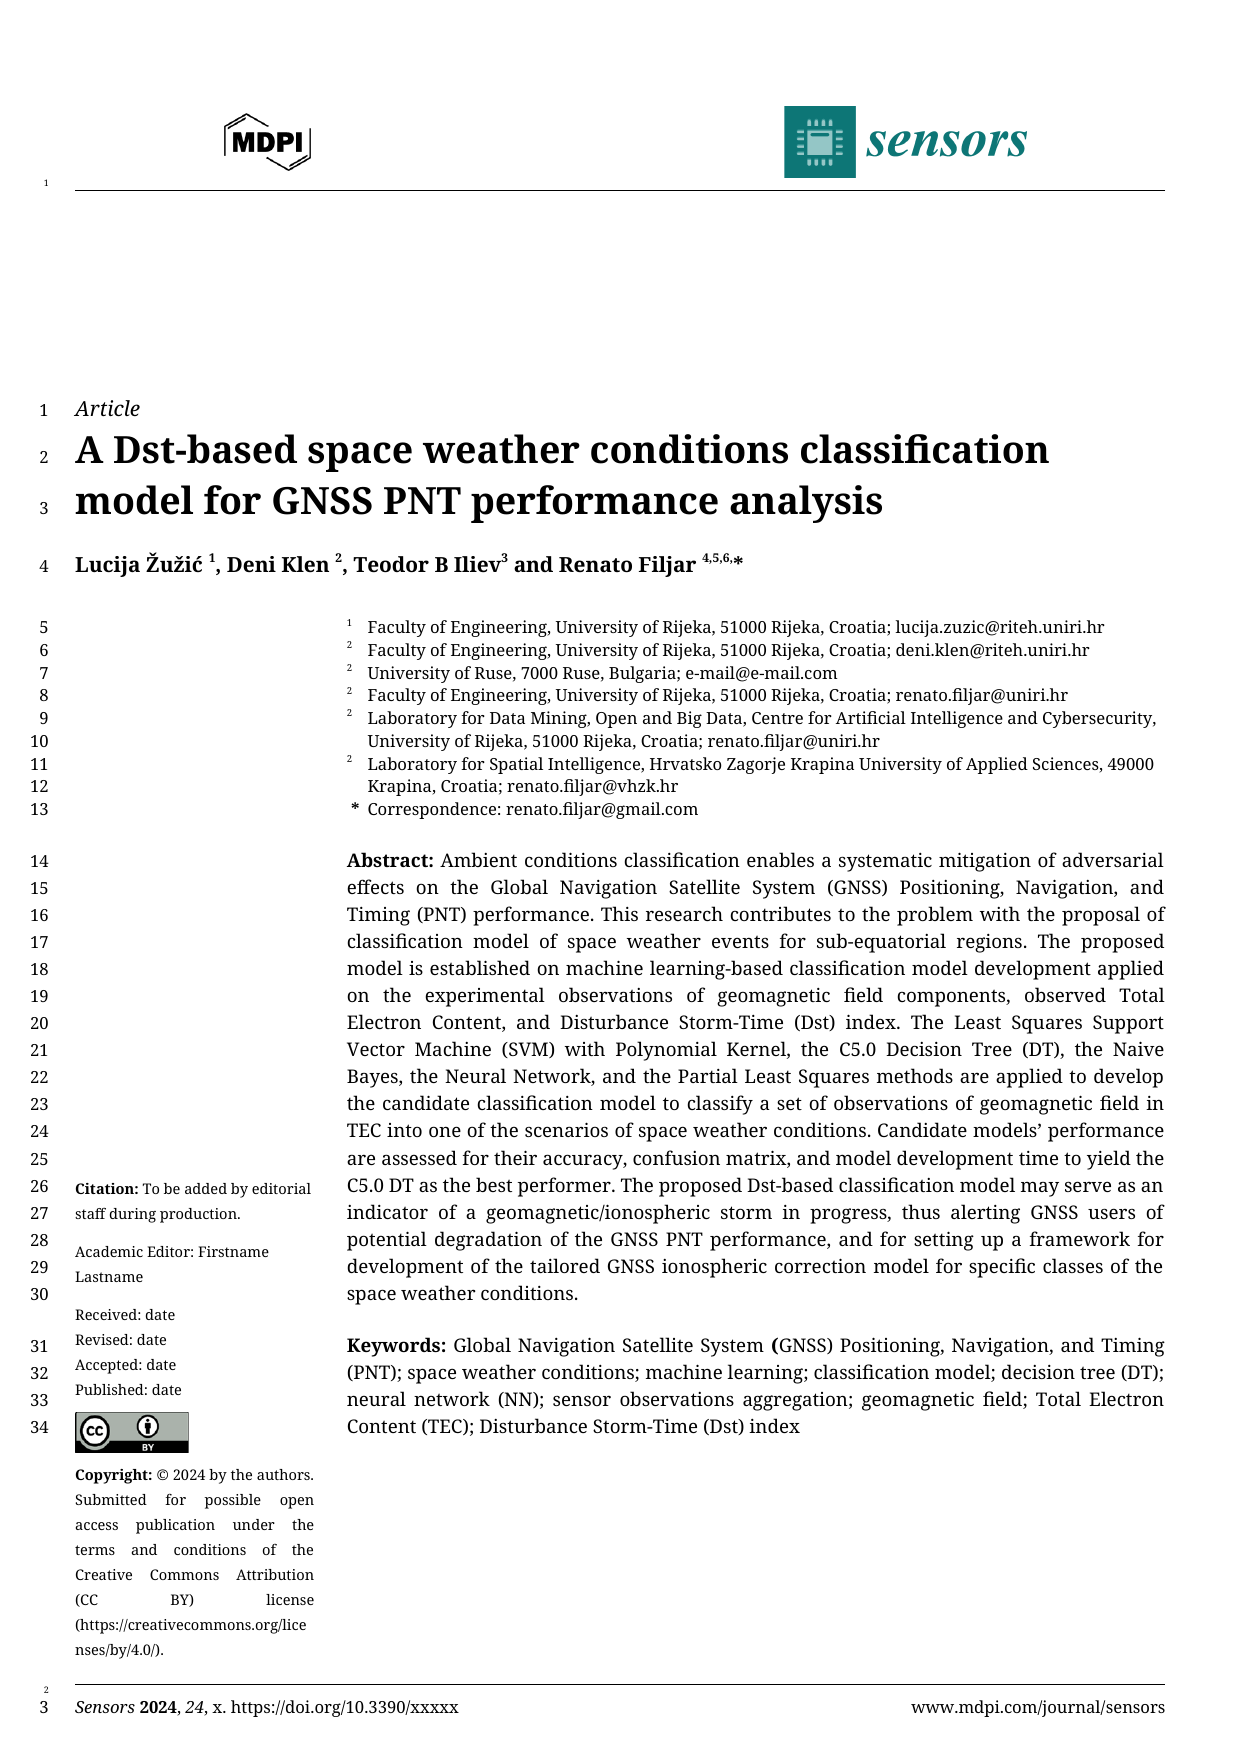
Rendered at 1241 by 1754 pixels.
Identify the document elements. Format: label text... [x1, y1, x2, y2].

title A Dst-based space weather conditions classification model for GNSS PNT performance analysis [75, 423, 1165, 525]
text Article [75, 394, 1165, 423]
text 2 University of Ruse, 7000 Ruse, Bulgaria; e-mail@e-mail.com [347, 661, 1165, 684]
text Lucija Žužić 1, Deni Klen 2, Teodor B Iliev3 and Renato Filjar 4,5,6,* [75, 550, 1165, 578]
text 1 Faculty of Engineering, University of Rijeka, 51000 Rijeka, Croatia; lucija.zuzic@riteh.uniri.hr [347, 616, 1165, 639]
text Keywords: Global Navigation Satellite System (GNSS) Positioning, Navigation, and Timing (PNT); space weather conditions; machine learning; classification model; decision tree (DT); neural network (NN); sensor observations aggregation; geomagnetic field; Total Electron Content (TEC); Disturbance Storm-Time (Dst) index [347, 1331, 1165, 1439]
picture [75, 1412, 189, 1453]
text 2 Laboratory for Data Mining, Open and Big Data, Centre for Artificial Intelligence and Cybersecurity, University of Rijeka, 51000 Rijeka, Croatia; renato.filjar@uniri.hr [347, 707, 1165, 752]
text * Correspondence: renato.filjar@gmail.com [347, 798, 1165, 820]
text 2 Faculty of Engineering, University of Rijeka, 51000 Rijeka, Croatia; renato.filjar@uniri.hr [347, 684, 1165, 707]
picture [223, 112, 312, 172]
table_header Citation: To be added by editorial staff during production. Academic Editor: Firstname Lastname Received: date Revised: date Accepted: date Published: date Copyright: © 2024 by the authors. Submitted for possible open access publication under the terms and conditions of the Creative Commons Attribution (CC BY) license (https://creativecommons.org/licenses/by/4.0/). [75, 1175, 326, 1659]
text Abstract: Ambient conditions classification enables a systematic mitigation of adversarial effects on the Global Navigation Satellite System (GNSS) Positioning, Navigation, and Timing (PNT) performance. This research contributes to the problem with the proposal of classification model of space weather events for sub-equatorial regions. The proposed model is established on machine learning-based classification model development applied on the experimental observations of geomagnetic field components, observed Total Electron Content, and Disturbance Storm-Time (Dst) index. The Least Squares Support Vector Machine (SVM) with Polynomial Kernel, the C5.0 Decision Tree (DT), the Naive Bayes, the Neural Network, and the Partial Least Squares methods are applied to develop the candidate classification model to classify a set of observations of geomagnetic field in TEC into one of the scenarios of space weather conditions. Candidate models’ performance are assessed for their accuracy, confusion matrix, and model development time to yield the C5.0 DT as the best performer. The proposed Dst-based classification model may serve as an indicator of a geomagnetic/ionospheric storm in progress, thus alerting GNSS users of potential degradation of the GNSS PNT performance, and for setting up a framework for development of the tailored GNSS ionospheric correction model for specific classes of the space weather conditions. [347, 845, 1165, 1306]
text 2 Faculty of Engineering, University of Rijeka, 51000 Rijeka, Croatia; deni.klen@riteh.uniri.hr [347, 639, 1165, 661]
picture [784, 106, 1028, 178]
text 2 Laboratory for Spatial Intelligence, Hrvatsko Zagorje Krapina University of Applied Sciences, 49000 Krapina, Croatia; renato.filjar@vhzk.hr [347, 752, 1165, 798]
